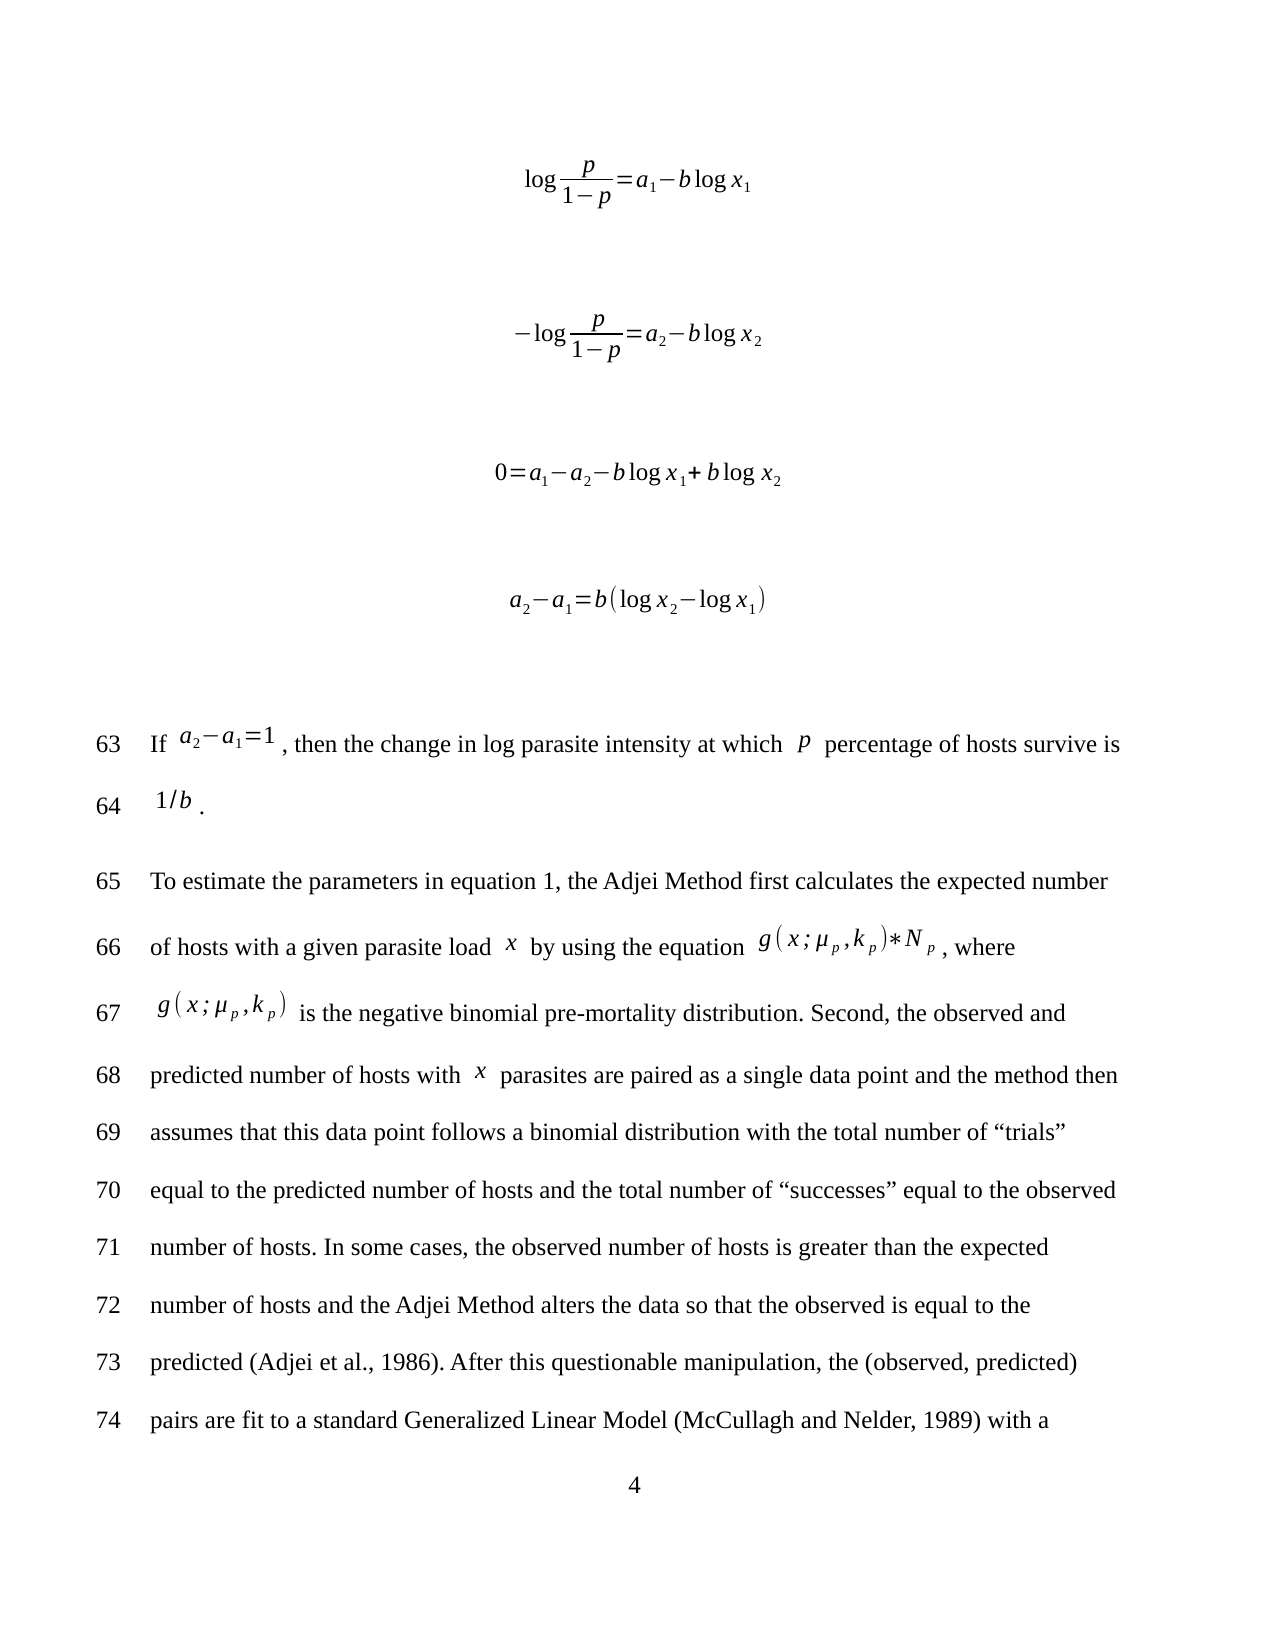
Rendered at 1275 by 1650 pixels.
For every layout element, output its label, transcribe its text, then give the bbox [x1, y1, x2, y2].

text If , then the change in log parasite intensity at which percentage of hosts survive is . [150, 721, 1125, 819]
text To estimate the parameters in equation 1, the Adjei Method first calculates the expected number of hosts with a given parasite load by using the equation , where is the negative binomial pre-mortality distribution. Second, the observed and predicted number of hosts with parasites are paired as a single data point and the method then assumes that this data point follows a binomial distribution with the total number of “trials” equal to the predicted number of hosts and the total number of “successes” equal to the observed number of hosts. In some cases, the observed number of hosts is greater than the expected number of hosts and the Adjei Method alters the data so that the observed is equal to the predicted (Adjei et al., 1986). After this questionable manipulation, the (observed, predicted) pairs are fit to a standard Generalized Linear Model (McCullagh and Nelder, 1989) with a binomial response variable and a logistic link function given by equation 1. This model provides estimates for parameters , and . [150, 866, 1125, 1434]
